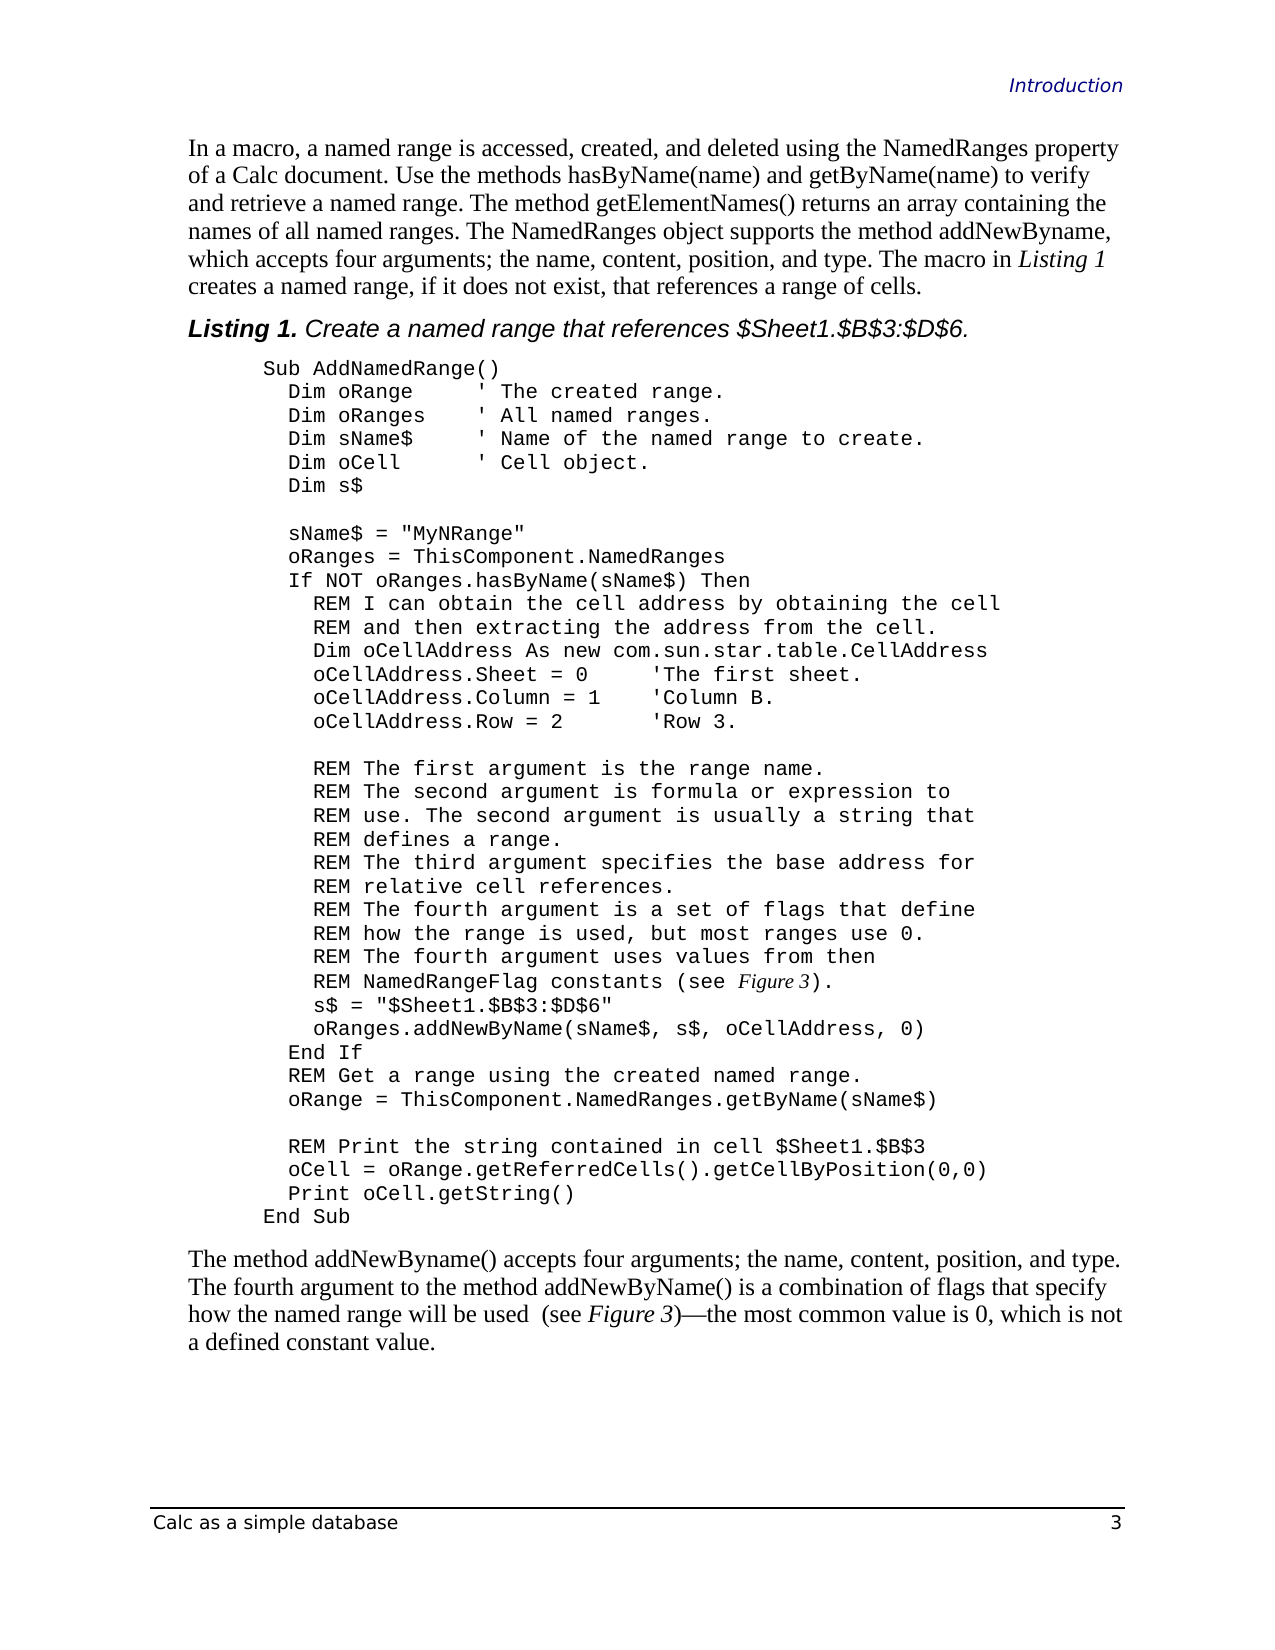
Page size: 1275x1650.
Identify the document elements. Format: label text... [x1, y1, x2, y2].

text oCell = oRange.getReferredCells().getCellByPosition(0,0) [263, 1159, 1012, 1183]
text REM Print the string contained in cell $Sheet1.$B$3 [263, 1136, 1012, 1159]
text sName$ = "MyNRange" [263, 523, 1012, 546]
text oCellAddress.Sheet = 0 'The first sheet. [263, 664, 1012, 687]
text oRanges = ThisComponent.NamedRanges [263, 546, 1012, 570]
text Dim oRange ' The created range. [263, 381, 1012, 405]
text REM I can obtain the cell address by obtaining the cell [263, 593, 1012, 617]
text Print oCell.getString() [263, 1183, 1012, 1207]
text REM how the range is used, but most ranges use 0. [263, 923, 1012, 946]
text REM The second argument is formula or expression to [263, 782, 1012, 805]
text Dim s$ [263, 476, 1012, 499]
text REM NamedRangeFlag constants (see Figure 3). [263, 970, 1012, 995]
text Dim oCell ' Cell object. [263, 452, 1012, 476]
list Listing 1. Create a named range that references $Sheet1.$B$3:$D$6. [188, 315, 1125, 343]
text Dim oCellAddress As new com.sun.star.table.CellAddress [263, 640, 1012, 664]
text s$ = "$Sheet1.$B$3:$D$6" [263, 995, 1012, 1018]
text oRange = ThisComponent.NamedRanges.getByName(sName$) [263, 1089, 1012, 1112]
text oCellAddress.Column = 1 'Column B. [263, 687, 1012, 711]
text oCellAddress.Row = 2 'Row 3. [263, 711, 1012, 734]
text REM The third argument specifies the base address for [263, 852, 1012, 876]
text End If [263, 1042, 1012, 1065]
text Dim sName$ ' Name of the named range to create. [263, 428, 1012, 452]
text REM and then extracting the address from the cell. [263, 617, 1012, 640]
text REM defines a range. [263, 829, 1012, 852]
text Sub AddNamedRange() [263, 358, 1012, 381]
text REM The fourth argument uses values from then [263, 946, 1012, 970]
text REM relative cell references. [263, 876, 1012, 899]
text oRanges.addNewByName(sName$, s$, oCellAddress, 0) [263, 1018, 1012, 1042]
text REM Get a range using the created named range. [263, 1065, 1012, 1089]
text The method addNewByname() accepts four arguments; the name, content, position, and type. The fourth argument to the method addNewByName() is a combination of flags that specify how the named range will be used (see Figure 3)—the most common value is 0, which is not a defined constant value. [188, 1245, 1125, 1356]
text Dim oRanges ' All named ranges. [263, 405, 1012, 428]
text REM The fourth argument is a set of flags that define [263, 899, 1012, 923]
text REM The first argument is the range name. [263, 758, 1012, 782]
text In a macro, a named range is accessed, created, and deleted using the NamedRanges property of a Calc document. Use the methods hasByName(name) and getByName(name) to verify and retrieve a named range. The method getElementNames() returns an array containing the names of all named ranges. The NamedRanges object supports the method addNewByname, which accepts four arguments; the name, content, position, and type. The macro in Listing 1 creates a named range, if it does not exist, that references a range of cells. [188, 134, 1125, 300]
text If NOT oRanges.hasByName(sName$) Then [263, 570, 1012, 593]
text End Sub [263, 1207, 1012, 1230]
text REM use. The second argument is usually a string that [263, 805, 1012, 829]
